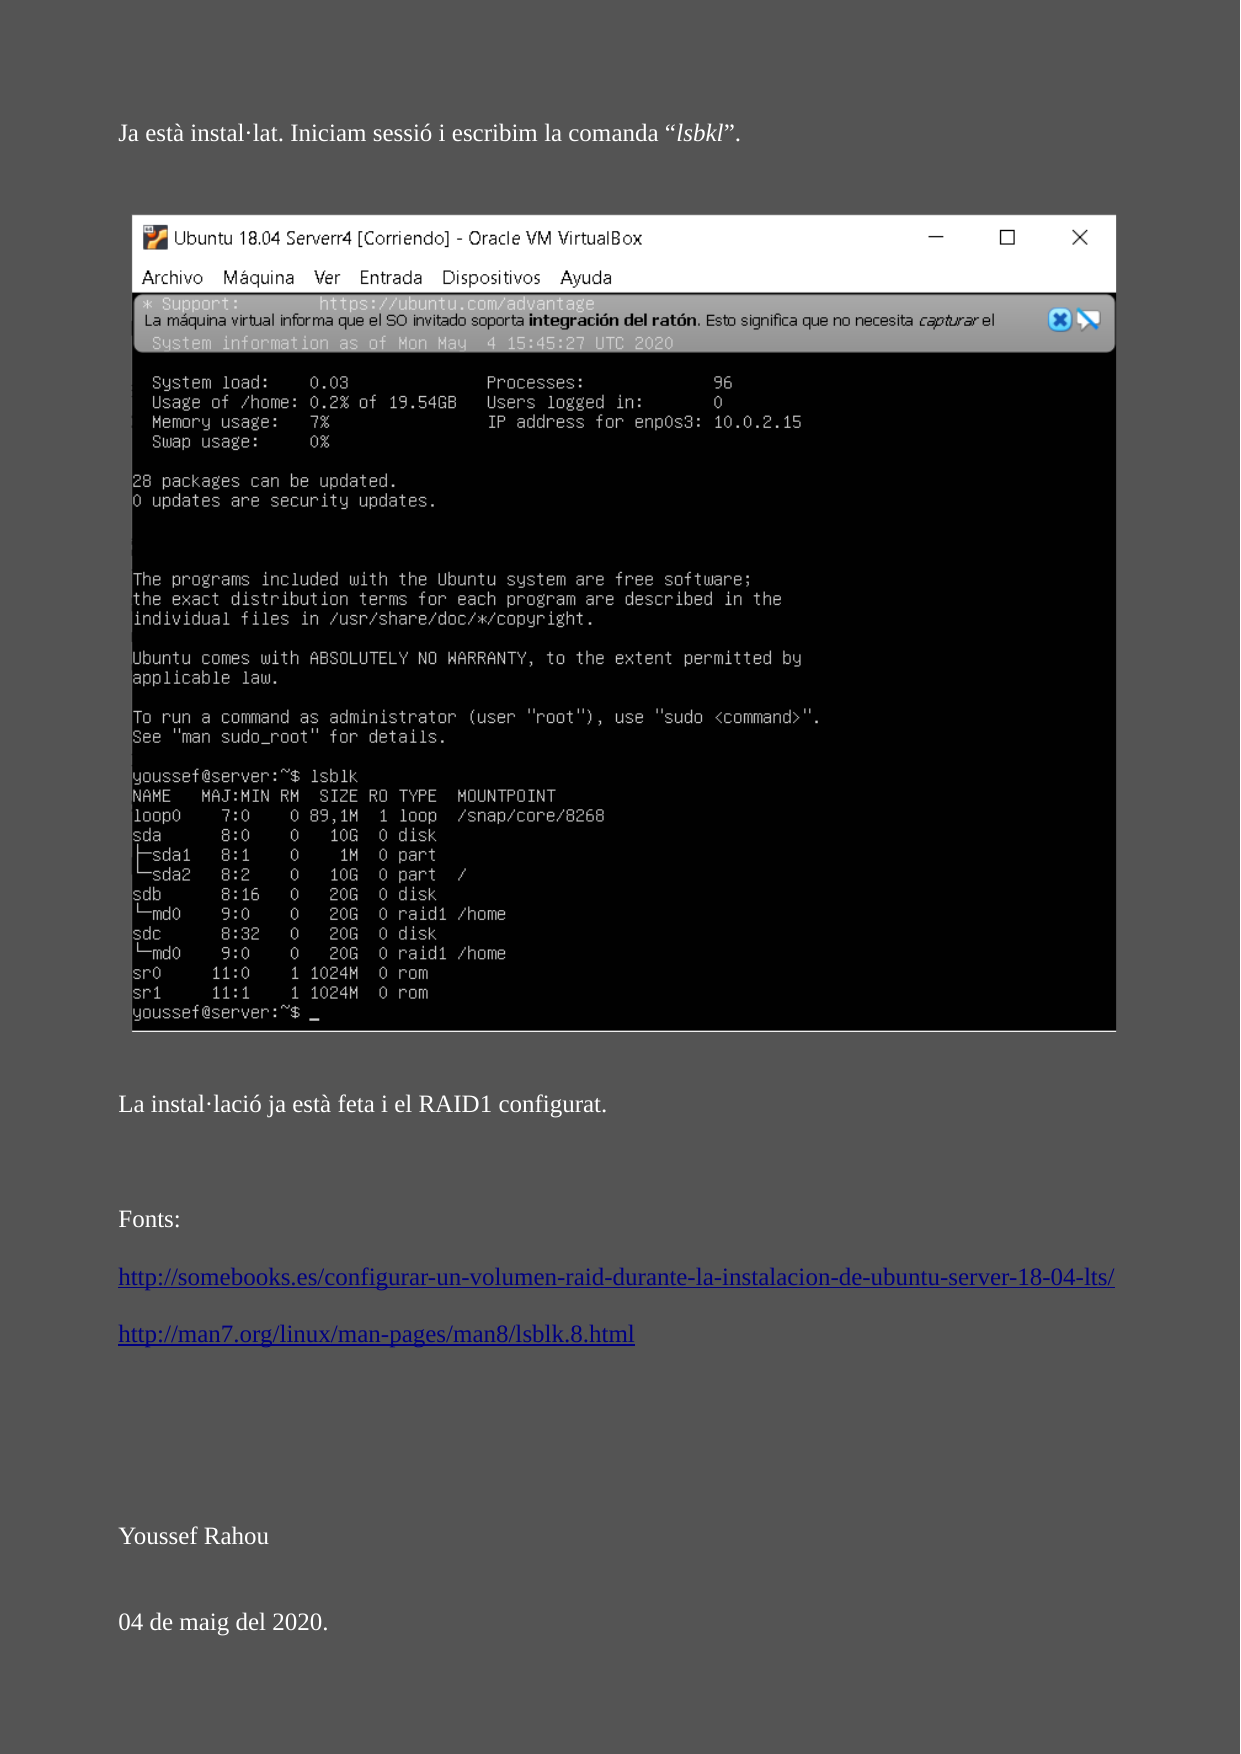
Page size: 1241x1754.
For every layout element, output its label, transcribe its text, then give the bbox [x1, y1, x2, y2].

text http://man7.org/linux/man-pages/man8/lsblk.8.html [118, 1319, 1122, 1348]
text Fonts: [118, 1204, 1122, 1233]
text La instal·lació ja està feta i el RAID1 configurat. [118, 1089, 1122, 1118]
text 04 de maig del 2020. [118, 1607, 1122, 1636]
text Ja està instal·lat. Iniciam sessió i escribim la comanda “lsbkl”. [118, 118, 1122, 147]
text http://somebooks.es/configurar-un-volumen-raid-durante-la-instalacion-de-ubuntu-server-18-04-lts/ [118, 1262, 1122, 1291]
picture [131, 214, 1117, 1032]
text Youssef Rahou [118, 1521, 1122, 1549]
